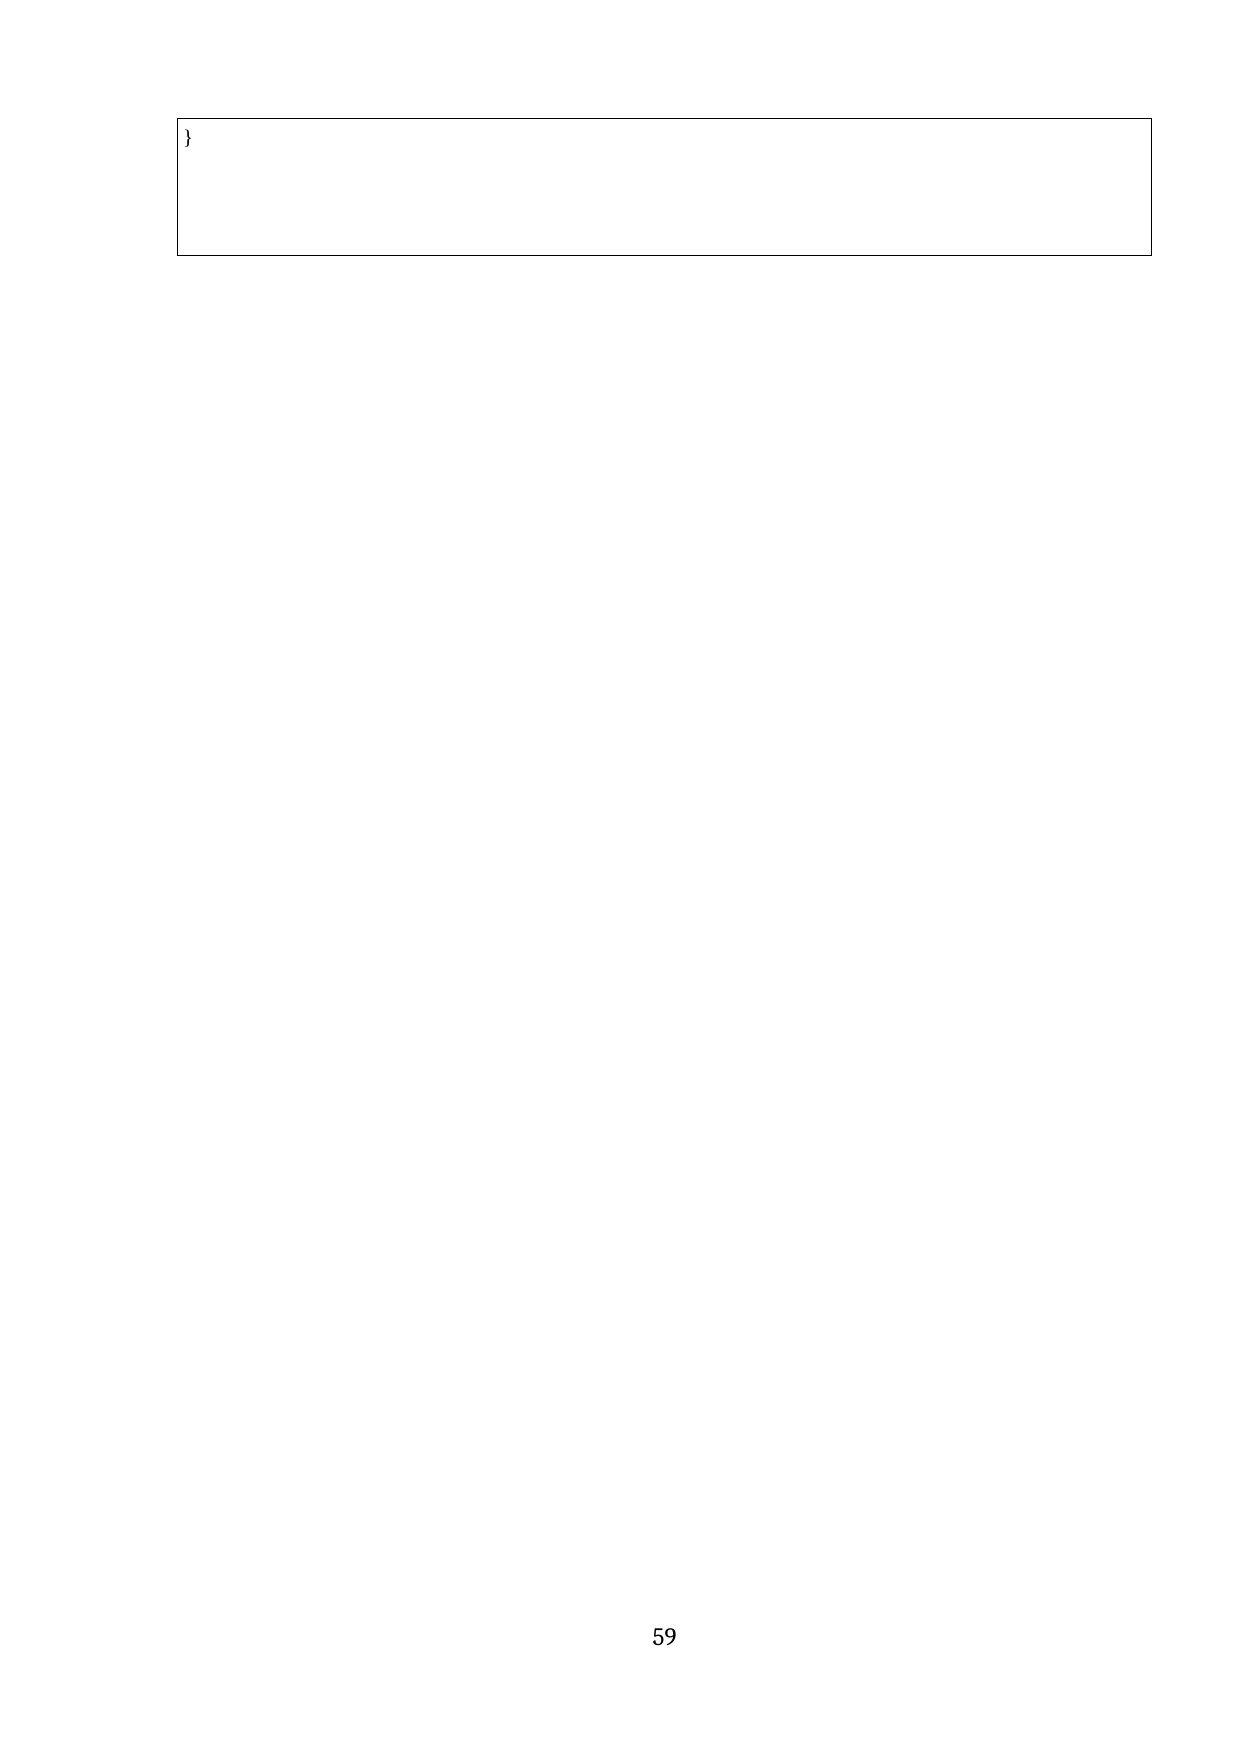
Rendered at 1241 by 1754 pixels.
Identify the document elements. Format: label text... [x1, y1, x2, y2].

table_header } [178, 119, 1151, 254]
